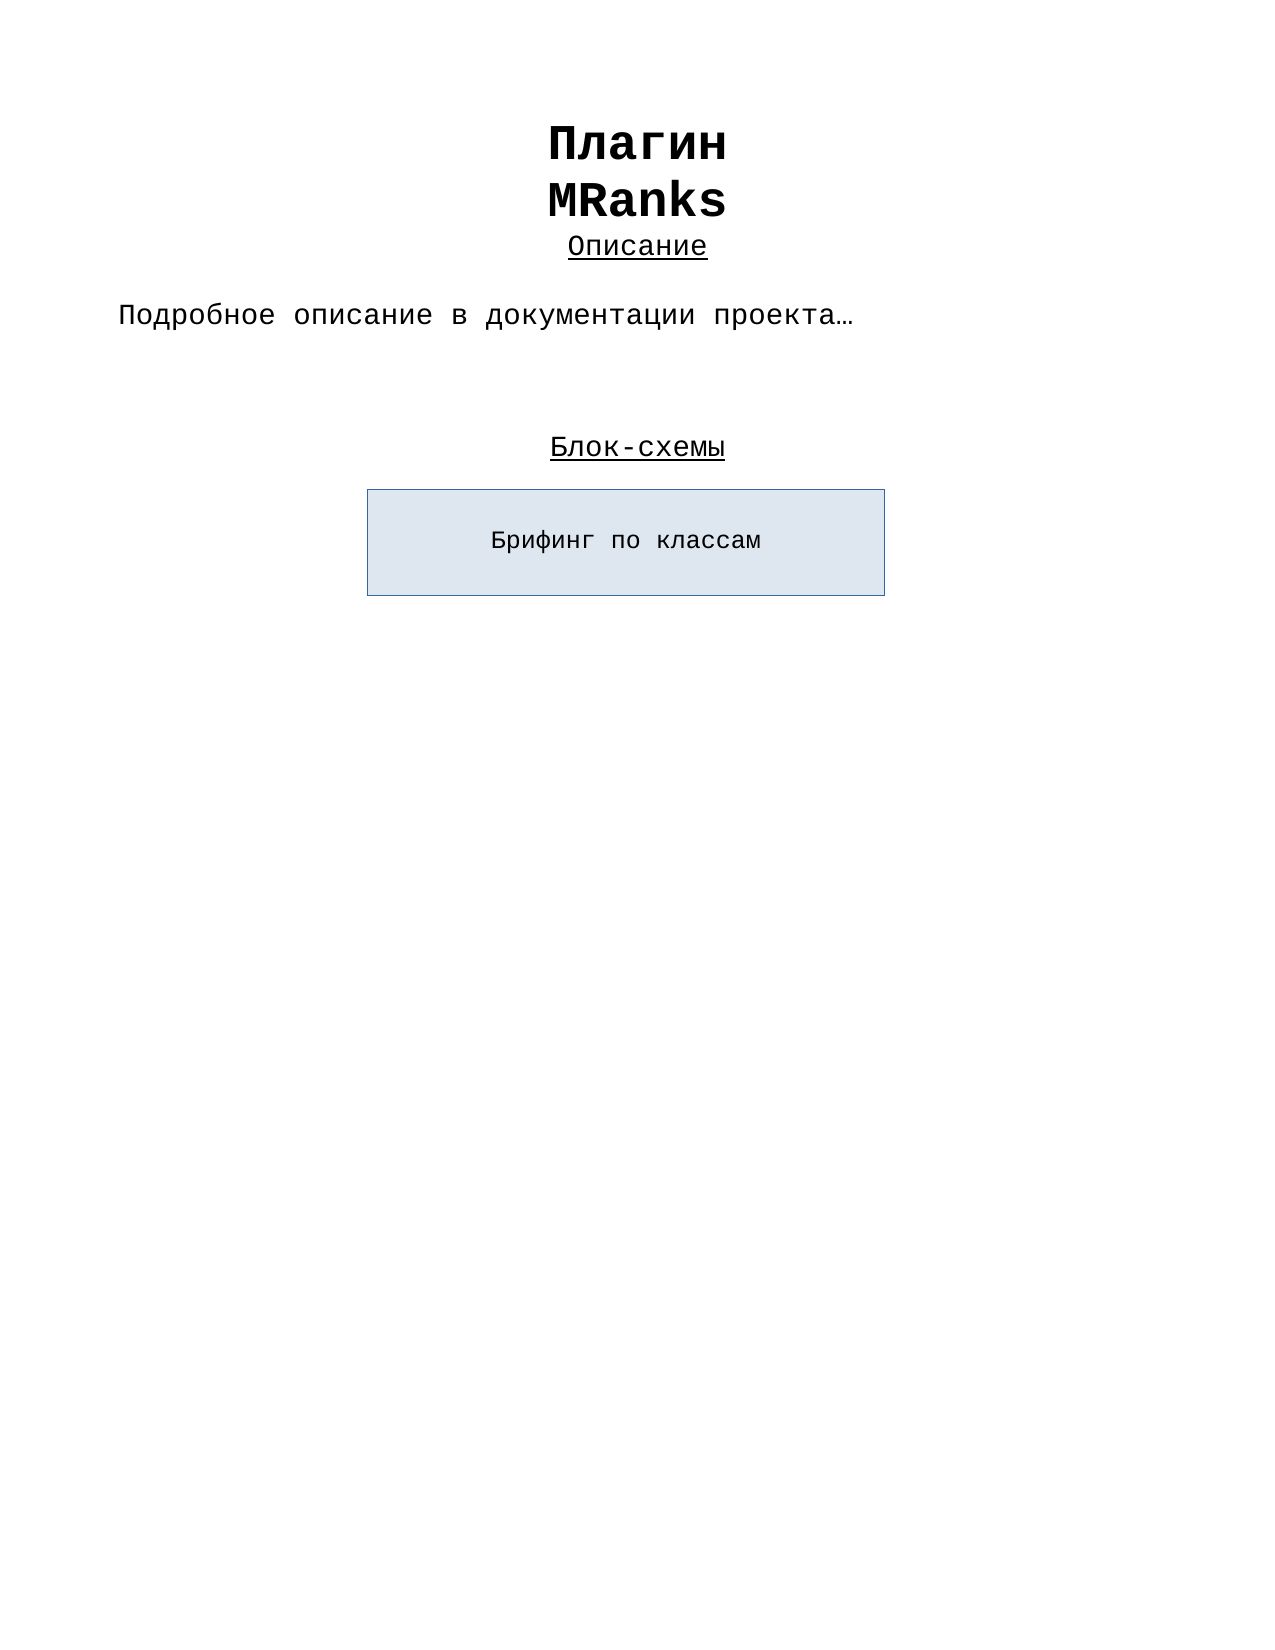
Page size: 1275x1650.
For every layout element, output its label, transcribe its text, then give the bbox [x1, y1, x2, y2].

text MRanks [118, 175, 1157, 231]
text Плагин [118, 118, 1157, 175]
text Блок-схемы [118, 432, 1157, 465]
text Подробное описание в документации проекта… [118, 300, 1157, 333]
text Описание [118, 231, 1157, 264]
